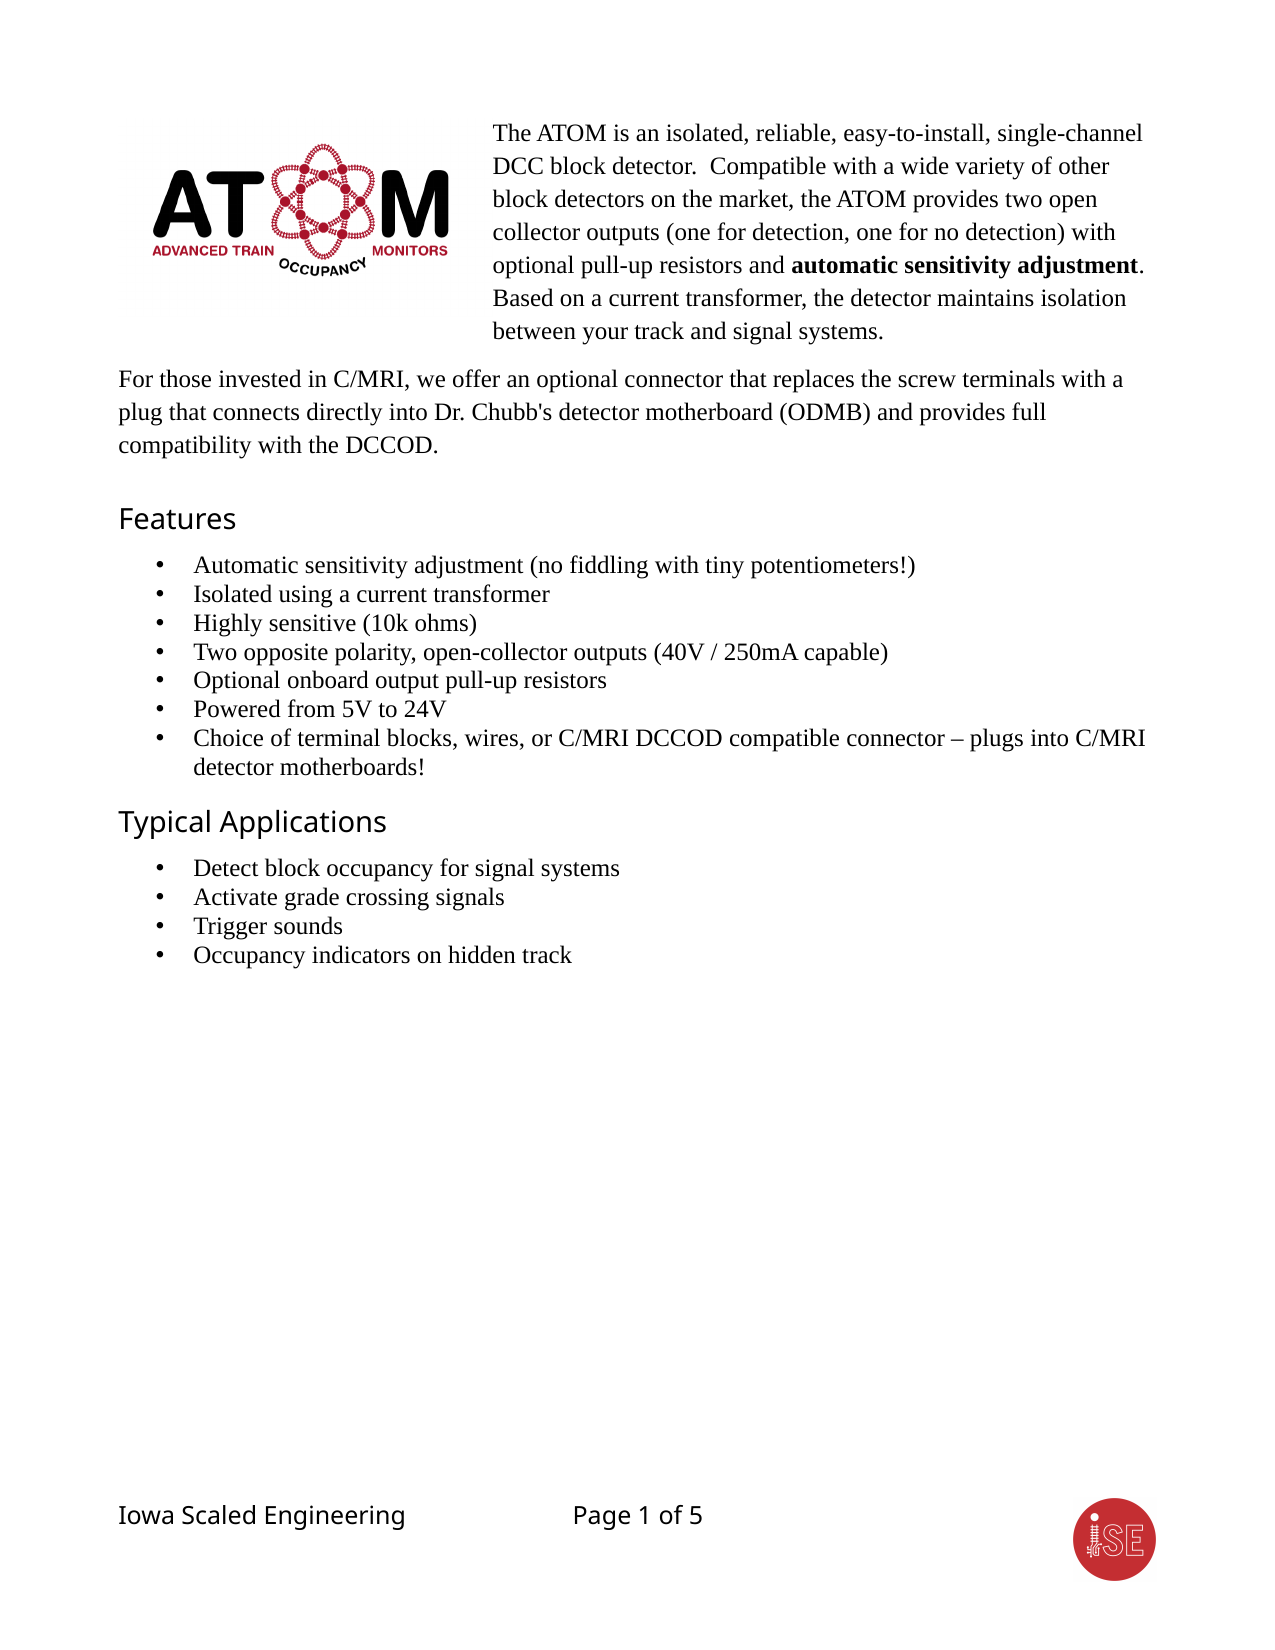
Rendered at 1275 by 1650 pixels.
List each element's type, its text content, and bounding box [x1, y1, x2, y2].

list Occupancy indicators on hidden track [156, 940, 1157, 968]
list Optional onboard output pull-up resistors [156, 666, 1157, 694]
list Choice of terminal blocks, wires, or C/MRI DCCOD compatible connector – plugs into C/MRI detector motherboards! [156, 723, 1157, 781]
text For those invested in C/MRI, we offer an optional connector that replaces the screw terminals with a plug that connects directly into Dr. Chubb's detector motherboard (ODMB) and provides full compatibility with the DCCOD. [118, 364, 1157, 459]
list Two opposite polarity, open-collector outputs (40V / 250mA capable) [156, 637, 1157, 666]
list Activate grade crossing signals [156, 882, 1157, 911]
picture [118, 118, 493, 317]
picture [1072, 1497, 1157, 1582]
subtitle Typical Applications [118, 801, 1157, 841]
list Highly sensitive (10k ohms) [156, 608, 1157, 637]
list Powered from 5V to 24V [156, 694, 1157, 723]
list Automatic sensitivity adjustment (no fiddling with tiny potentiometers!) [156, 551, 1157, 579]
list Isolated using a current transformer [156, 579, 1157, 608]
text The ATOM is an isolated, reliable, easy-to-install, single-channel DCC block detector. Compatible with a wide variety of other block detectors on the market, the ATOM provides two open collector outputs (one for detection, one for no detection) with optional pull-up resistors and automatic sensitivity adjustment. Based on a current transformer, the detector maintains isolation between your track and signal systems. [118, 118, 1157, 345]
list Detect block occupancy for signal systems [156, 853, 1157, 882]
subtitle Features [118, 498, 1157, 538]
list Trigger sounds [156, 911, 1157, 940]
